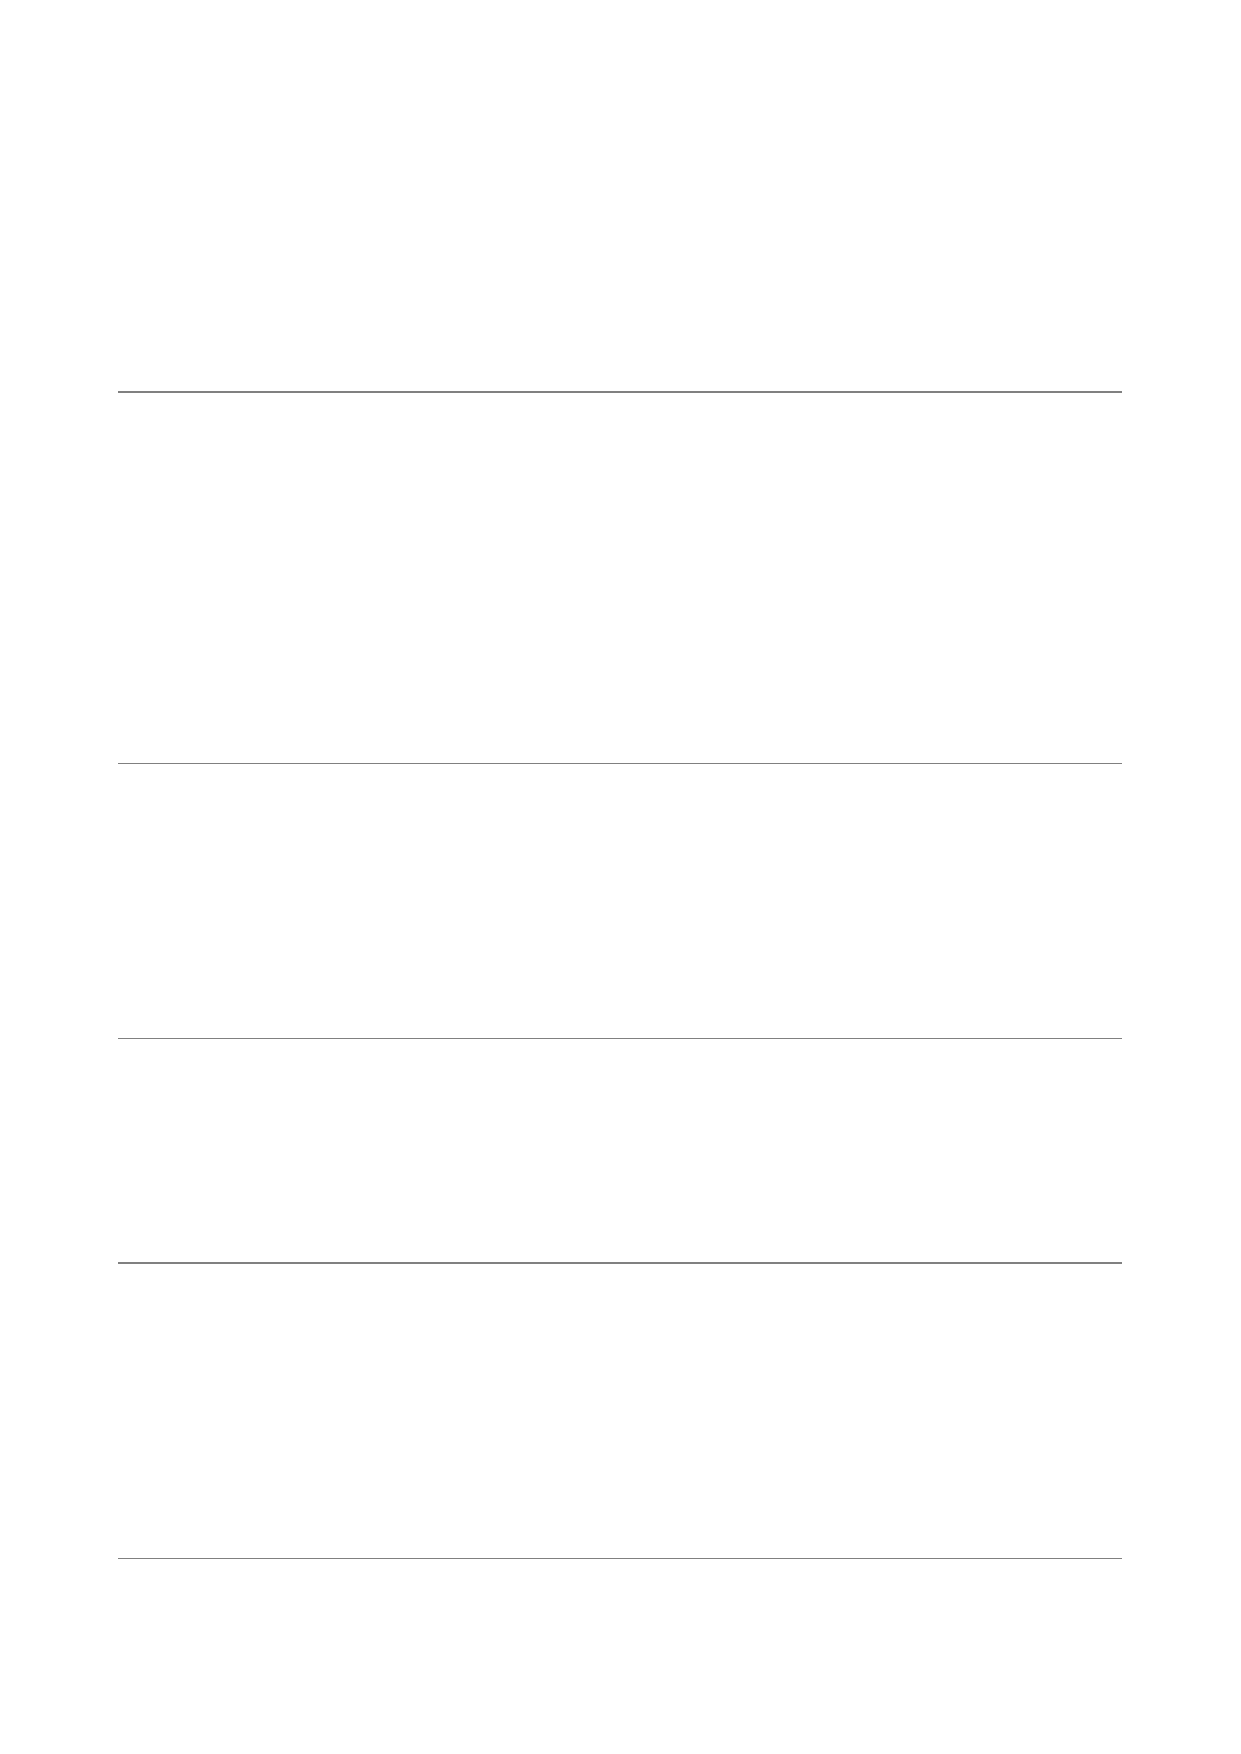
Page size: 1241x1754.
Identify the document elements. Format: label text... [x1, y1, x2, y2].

text Методы доступны автоматически. [118, 976, 1122, 1004]
text super.sayHi() [118, 1147, 1122, 1171]
list ❌ метод в каждом объекте → 1000 копий [162, 282, 1122, 311]
subtitle Экономия памяти [118, 188, 1122, 222]
text Если 1000 объектов: [118, 234, 1122, 263]
table_cell в prototype [524, 1403, 746, 1438]
list в u → нет [162, 599, 1122, 629]
table_cell нет [405, 1472, 524, 1507]
subtitle 6️⃣ Где super тут участвует [118, 1088, 1122, 1134]
subtitle 3️⃣ Почему так сделано [118, 118, 1122, 161]
table_cell Используют this [118, 1507, 405, 1543]
table_cell У каждого свои [118, 1438, 405, 1472]
text u.sayHi() [118, 498, 1122, 522]
table_header Методы [524, 1369, 746, 1403]
subtitle 7️⃣ Очень важная таблица 🧠 [118, 1313, 1122, 1356]
table_cell да [405, 1507, 524, 1543]
list в User.prototype → нашёл [162, 649, 1122, 679]
table_cell да (через prototype) [524, 1472, 746, 1507]
table_cell да [524, 1507, 746, 1543]
table_cell в объекте [405, 1403, 524, 1438]
text 👉 это прямой вызов метода из прототипа родителя [118, 1200, 1122, 1229]
text JS ищет: [118, 551, 1122, 580]
text class Admin extends User {} [118, 869, 1122, 893]
table_cell да [405, 1438, 524, 1472]
table_cell Где лежат [118, 1403, 405, 1438]
table_cell нет [524, 1438, 746, 1472]
table_header Свойства [405, 1369, 524, 1403]
subtitle 4️⃣ Как JS ищет метод [118, 442, 1122, 485]
table_cell Передаются через extends [118, 1472, 405, 1507]
table_header [118, 1369, 405, 1403]
text Admin.prototype.__proto__ === User.prototype // true [118, 922, 1122, 946]
list ✅ метод в прототипе → 1 копия [162, 329, 1122, 358]
list вызывает с this = u [162, 699, 1122, 729]
subtitle 5️⃣ Наследование [118, 814, 1122, 857]
